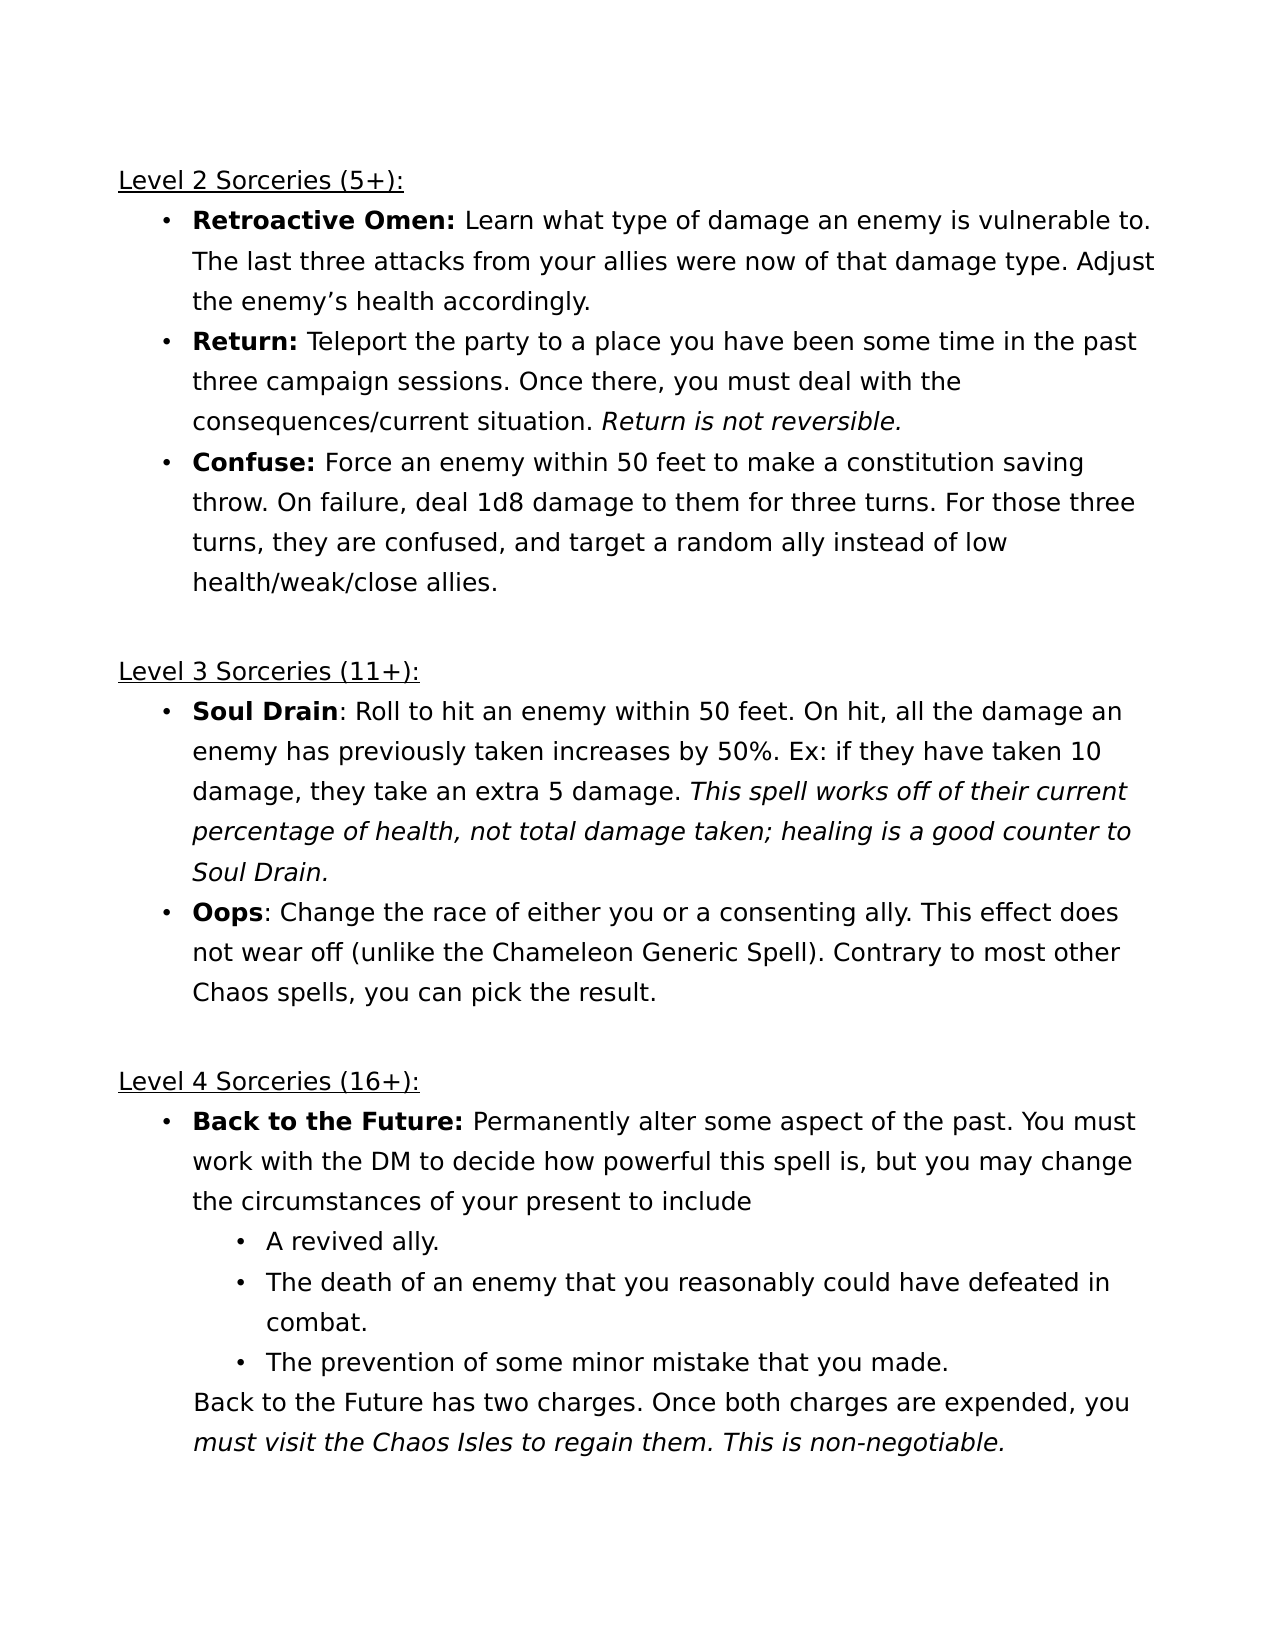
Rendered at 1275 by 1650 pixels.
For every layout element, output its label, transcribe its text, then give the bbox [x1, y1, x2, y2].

list Confuse: Force an enemy within 50 feet to make a constitution saving throw. On failure, deal 1d8 damage to them for three turns. For those three turns, they are confused, and target a random ally instead of low health/weak/close allies. [162, 448, 1157, 597]
list Soul Drain: Roll to hit an enemy within 50 feet. On hit, all the damage an enemy has previously taken increases by 50%. Ex: if they have taken 10 damage, they take an extra 5 damage. This spell works off of their current percentage of health, not total damage taken; healing is a good counter to Soul Drain. [162, 697, 1157, 887]
text Level 4 Sorceries (16+): [118, 1067, 1157, 1096]
text Level 3 Sorceries (11+): [118, 657, 1157, 686]
list A revived ally. [236, 1227, 1157, 1257]
list The prevention of some minor mistake that you made. [236, 1348, 1157, 1377]
text Back to the Future has two charges. Once both charges are expended, you must visit the Chaos Isles to regain them. This is non-negotiable. [193, 1388, 1157, 1458]
list Back to the Future: Permanently alter some aspect of the past. You must work with the DM to decide how powerful this spell is, but you may change the circumstances of your present to include [162, 1107, 1157, 1216]
list Oops: Change the race of either you or a consenting ally. This effect does not wear off (unlike the Chameleon Generic Spell). Contrary to most other Chaos spells, you can pick the result. [162, 898, 1157, 1007]
list Retroactive Omen: Learn what type of damage an enemy is vulnerable to. The last three attacks from your allies were now of that damage type. Adjust the enemy’s health accordingly. [162, 206, 1157, 316]
text Level 2 Sorceries (5+): [118, 166, 1157, 195]
list The death of an enemy that you reasonably could have defeated in combat. [236, 1268, 1157, 1337]
list Return: Teleport the party to a place you have been some time in the past three campaign sessions. Once there, you must deal with the consequences/current situation. Return is not reversible. [162, 327, 1157, 437]
